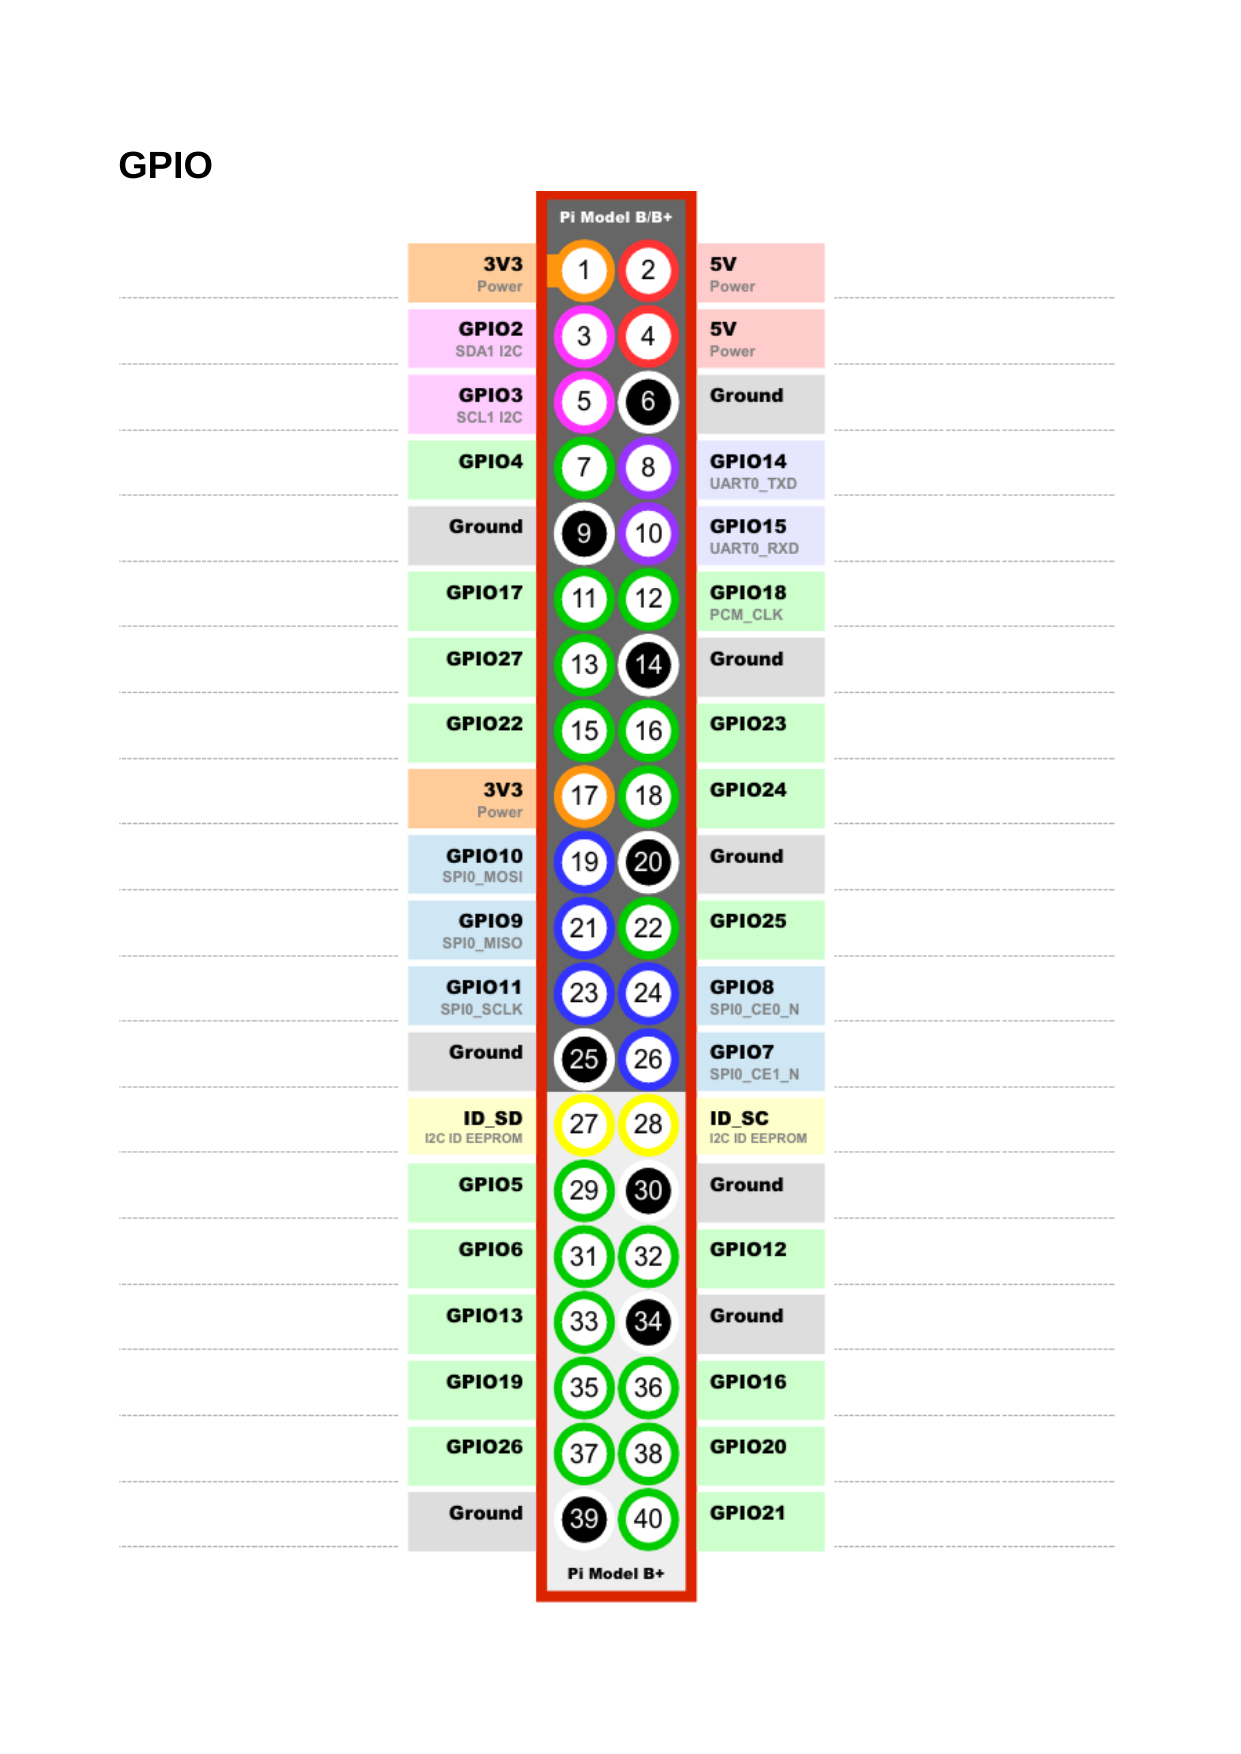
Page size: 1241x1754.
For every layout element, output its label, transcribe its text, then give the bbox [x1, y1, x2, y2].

subtitle GPIO [118, 143, 1122, 187]
picture [118, 191, 1123, 1604]
